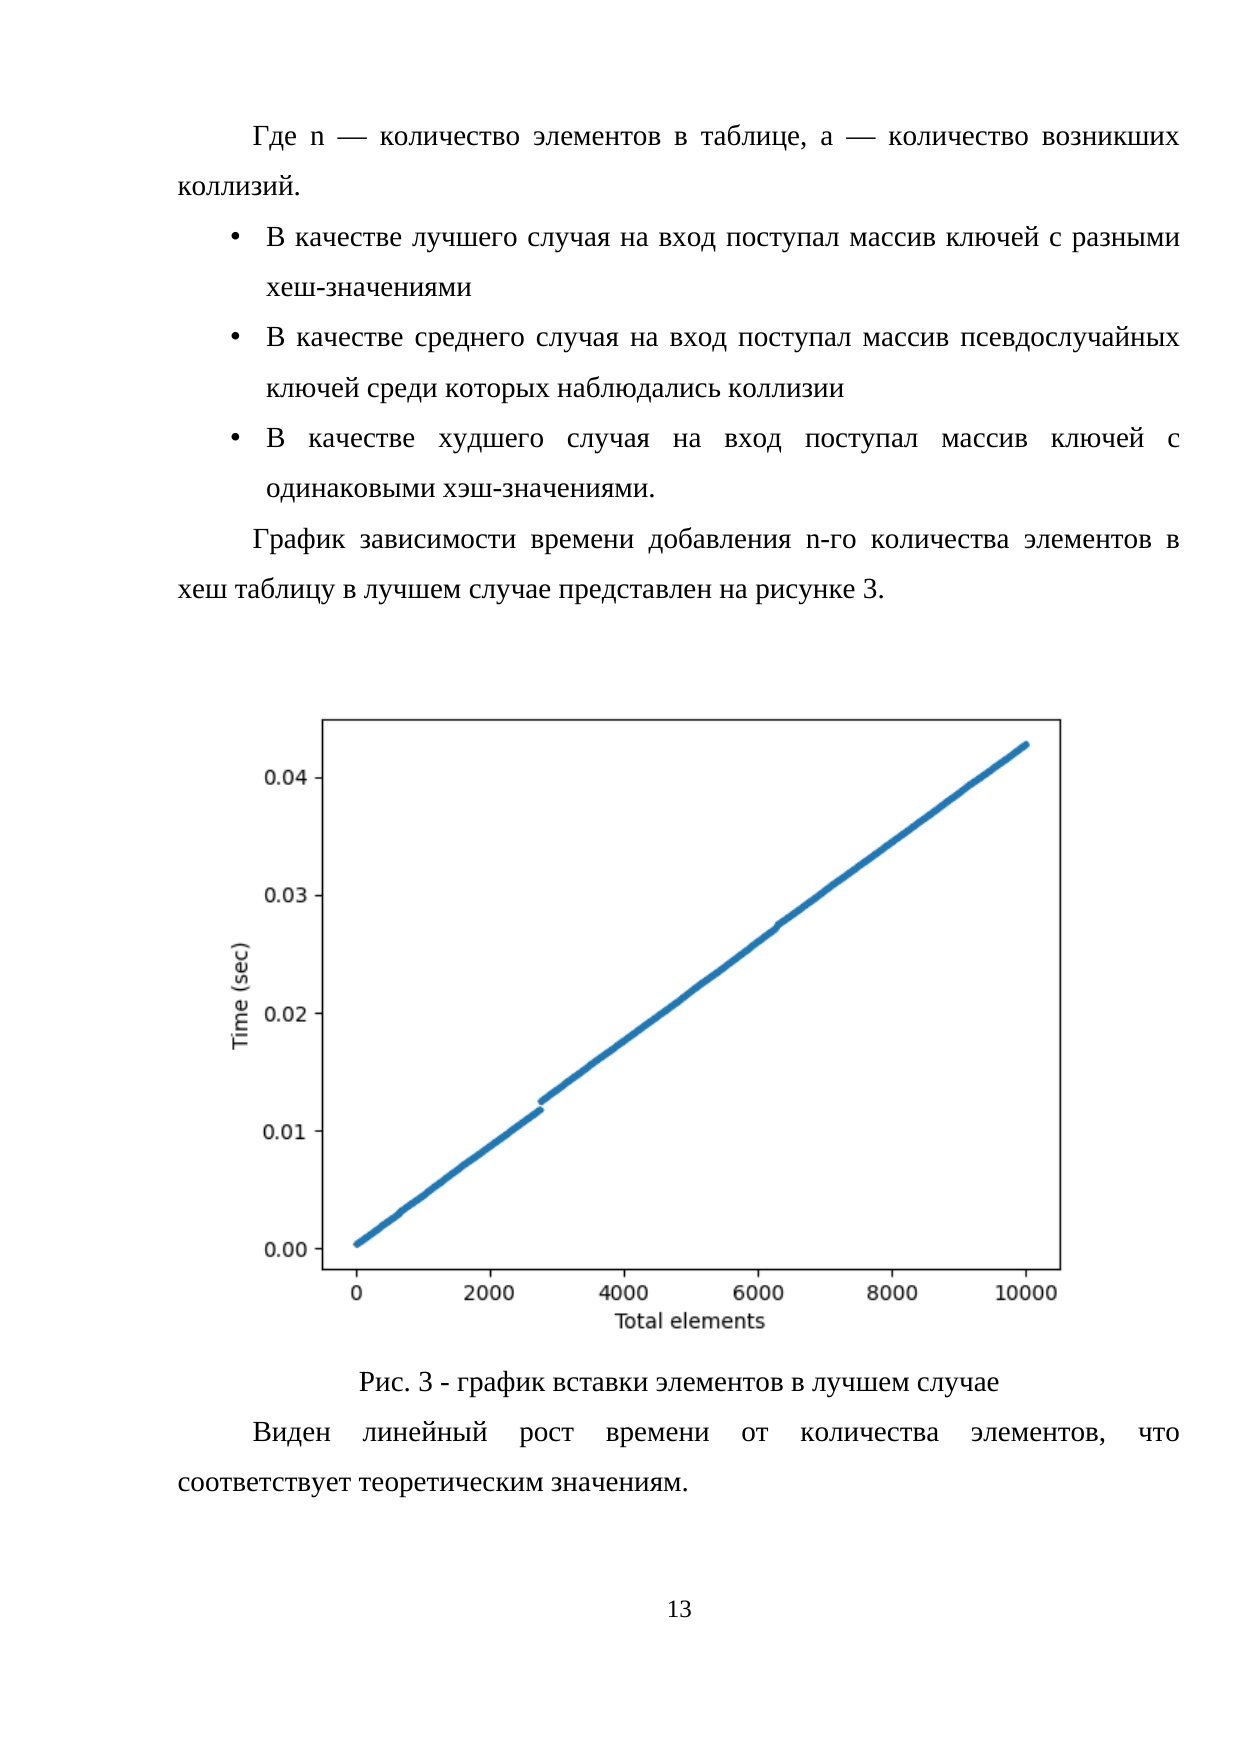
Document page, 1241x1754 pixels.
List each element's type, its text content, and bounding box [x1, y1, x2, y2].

list В качестве среднего случая на вход поступал массив псевдослучайных ключей среди которых наблюдались коллизии [230, 319, 1181, 403]
list В качестве лучшего случая на вход поступал массив ключей с разными хеш-значениями [230, 219, 1181, 303]
list Виден линейный рост времени от количества элементов, что соответствует теоретическим значениям. [177, 622, 1181, 1498]
list График зависимости времени добавления n-го количества элементов в хеш таблицу в лучшем случае представлен на рисунке 3. [177, 521, 1181, 605]
list Где n — количество элементов в таблице, а — количество возникших коллизий. [177, 118, 1181, 202]
list В качестве худшего случая на вход поступал массив ключей с одинаковыми хэш-значениями. [230, 420, 1181, 504]
picture [203, 634, 1155, 1348]
list Рис. 3 - график вставки элементов в лучшем случае [204, 1348, 1154, 1397]
